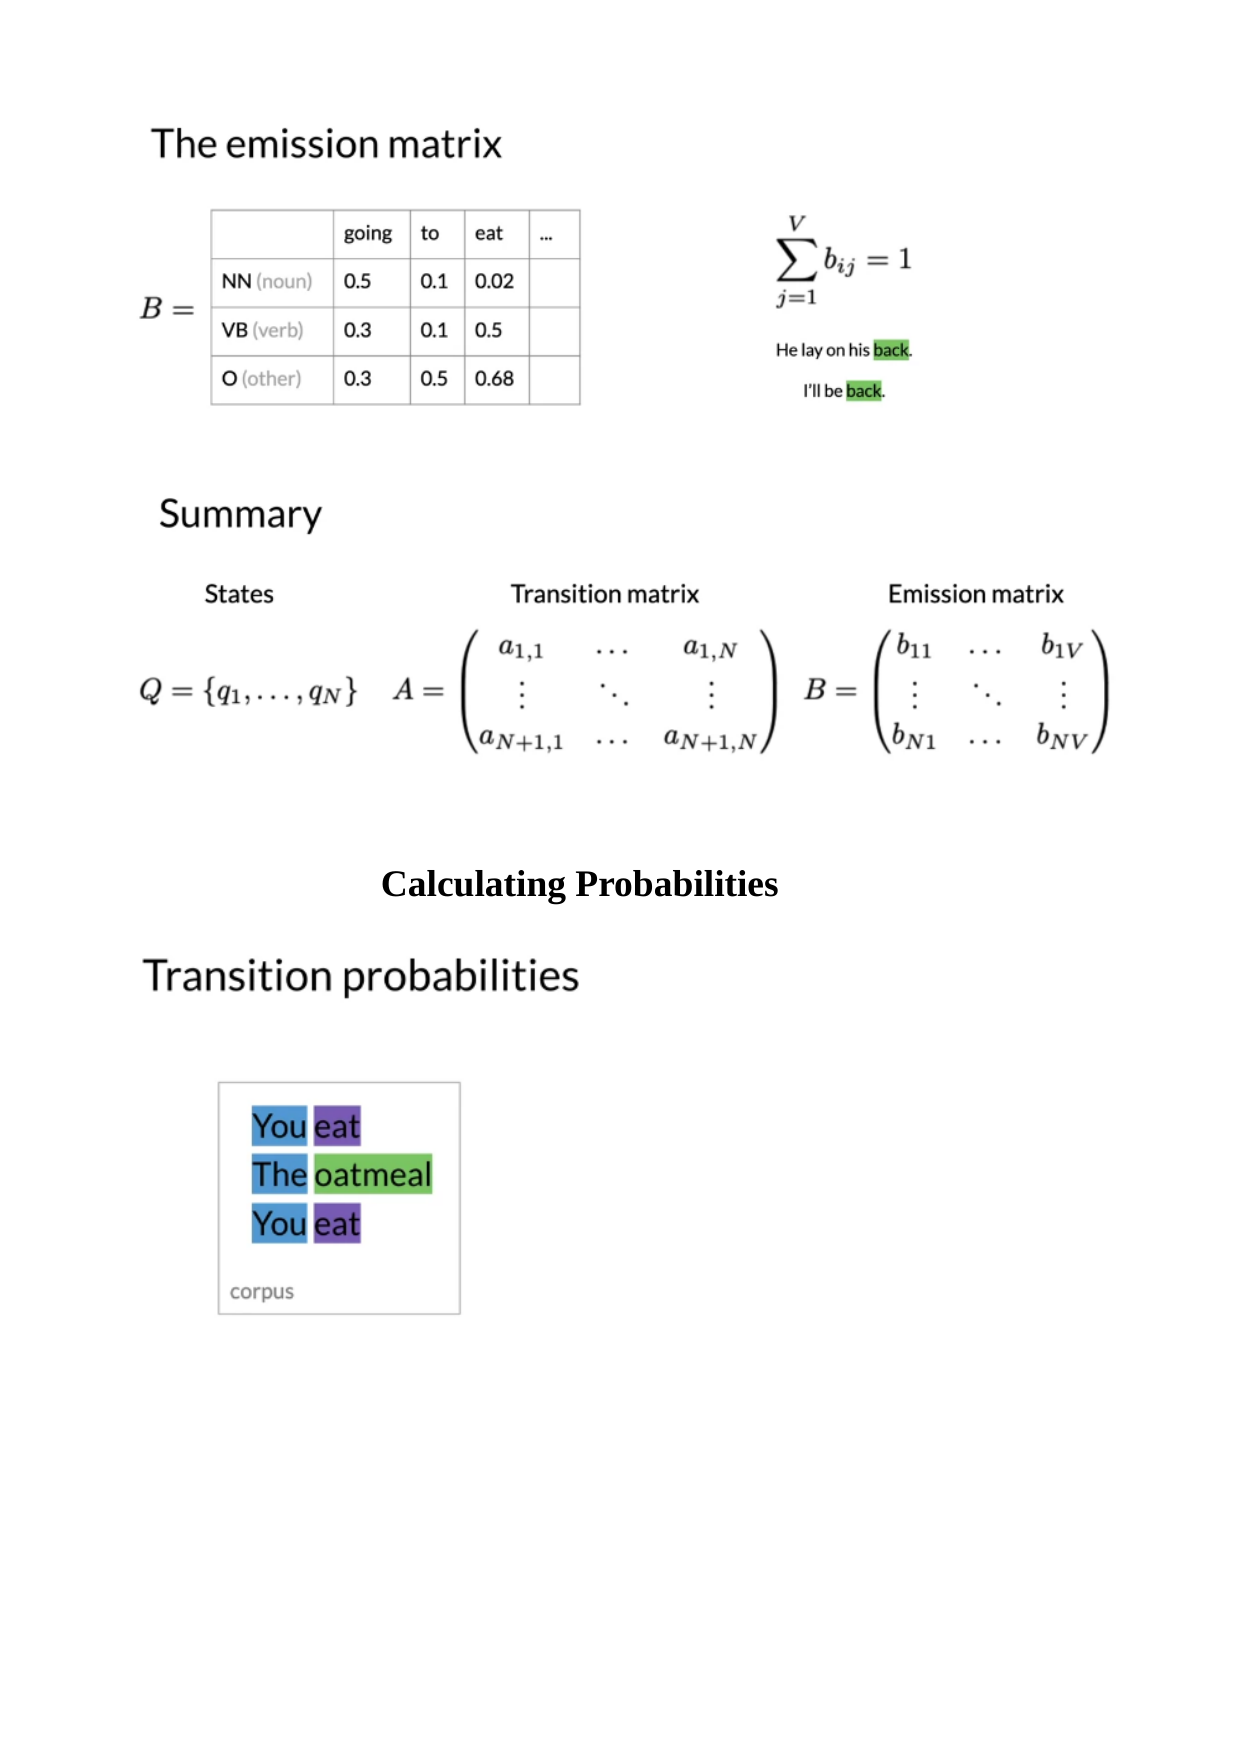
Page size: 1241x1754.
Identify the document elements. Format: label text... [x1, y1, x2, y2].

picture [118, 945, 1123, 1330]
picture [118, 492, 1123, 779]
subtitle Calculating Probabilities [118, 861, 1122, 904]
picture [118, 118, 1123, 435]
